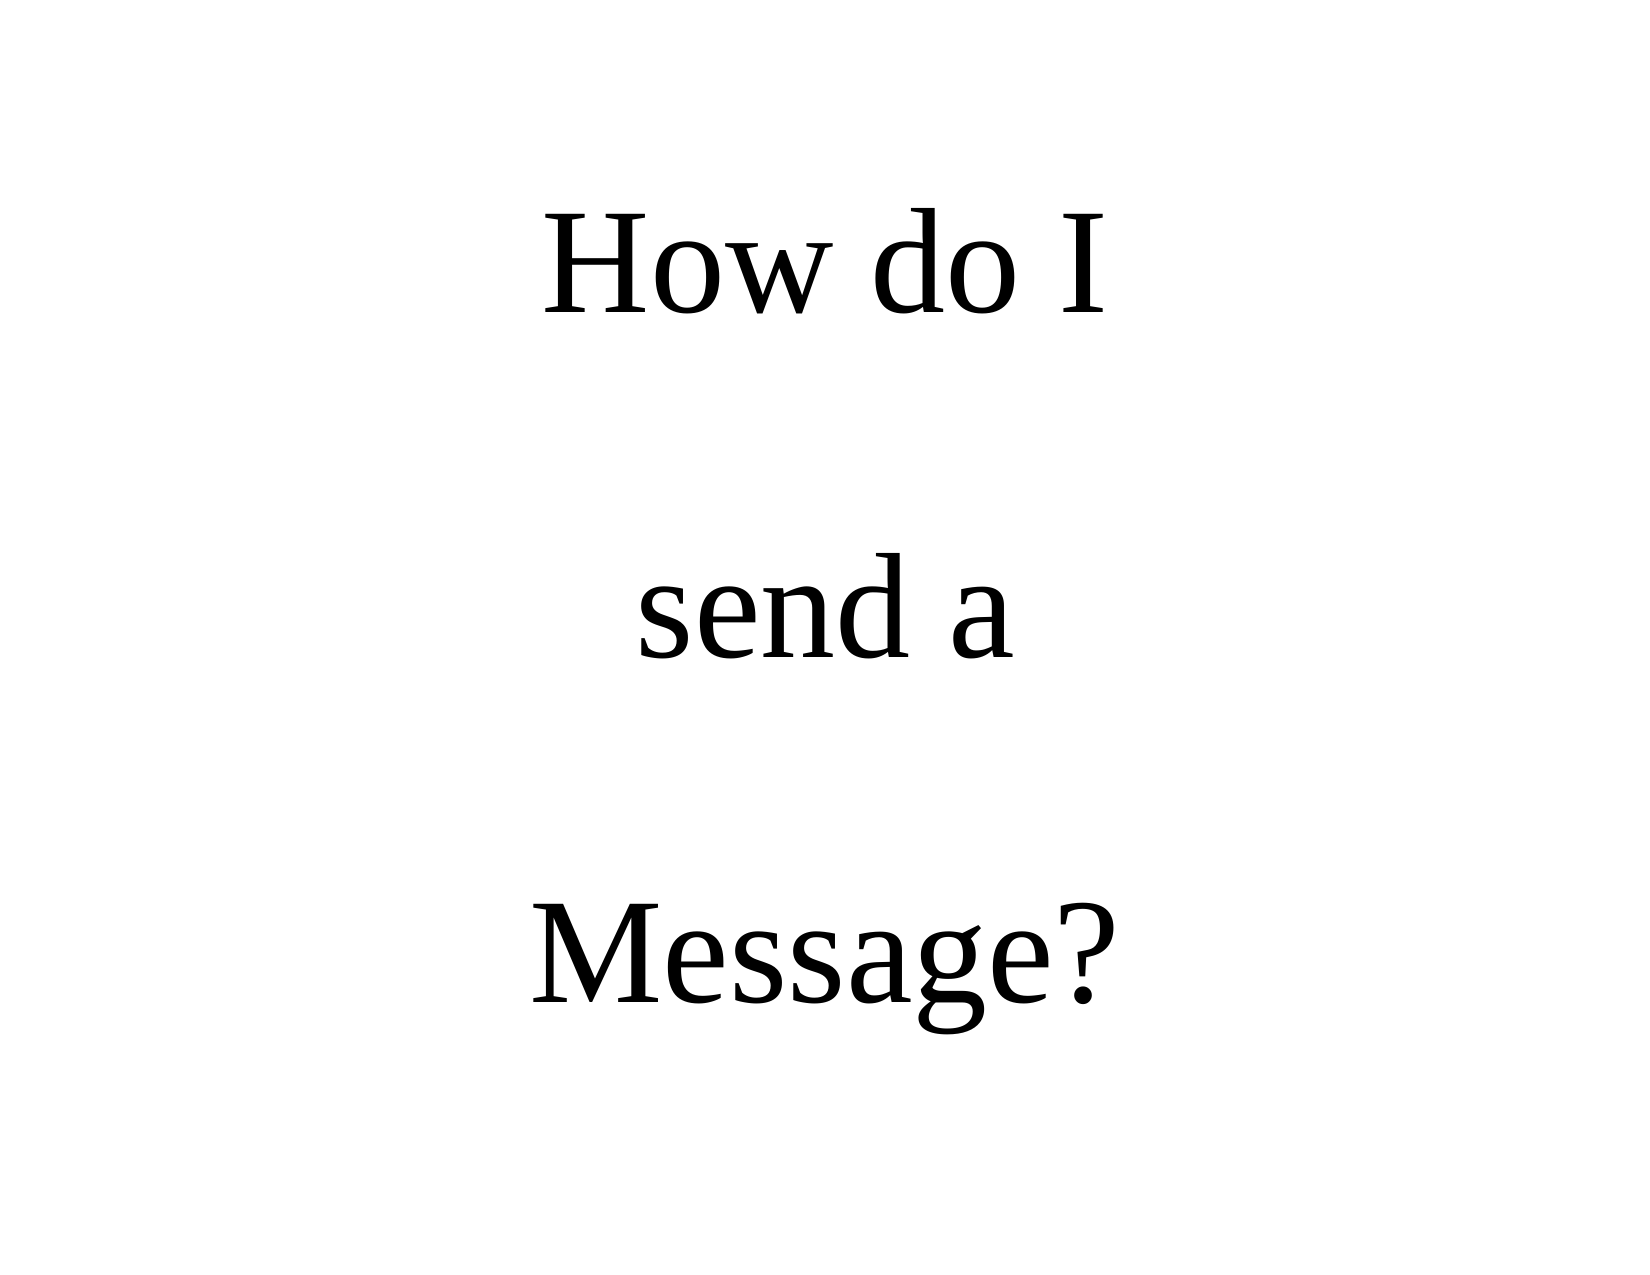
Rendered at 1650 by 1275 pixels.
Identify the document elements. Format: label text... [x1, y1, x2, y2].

text Message? [0, 862, 1650, 1035]
text How do I [0, 172, 1650, 345]
text send a [0, 517, 1650, 690]
